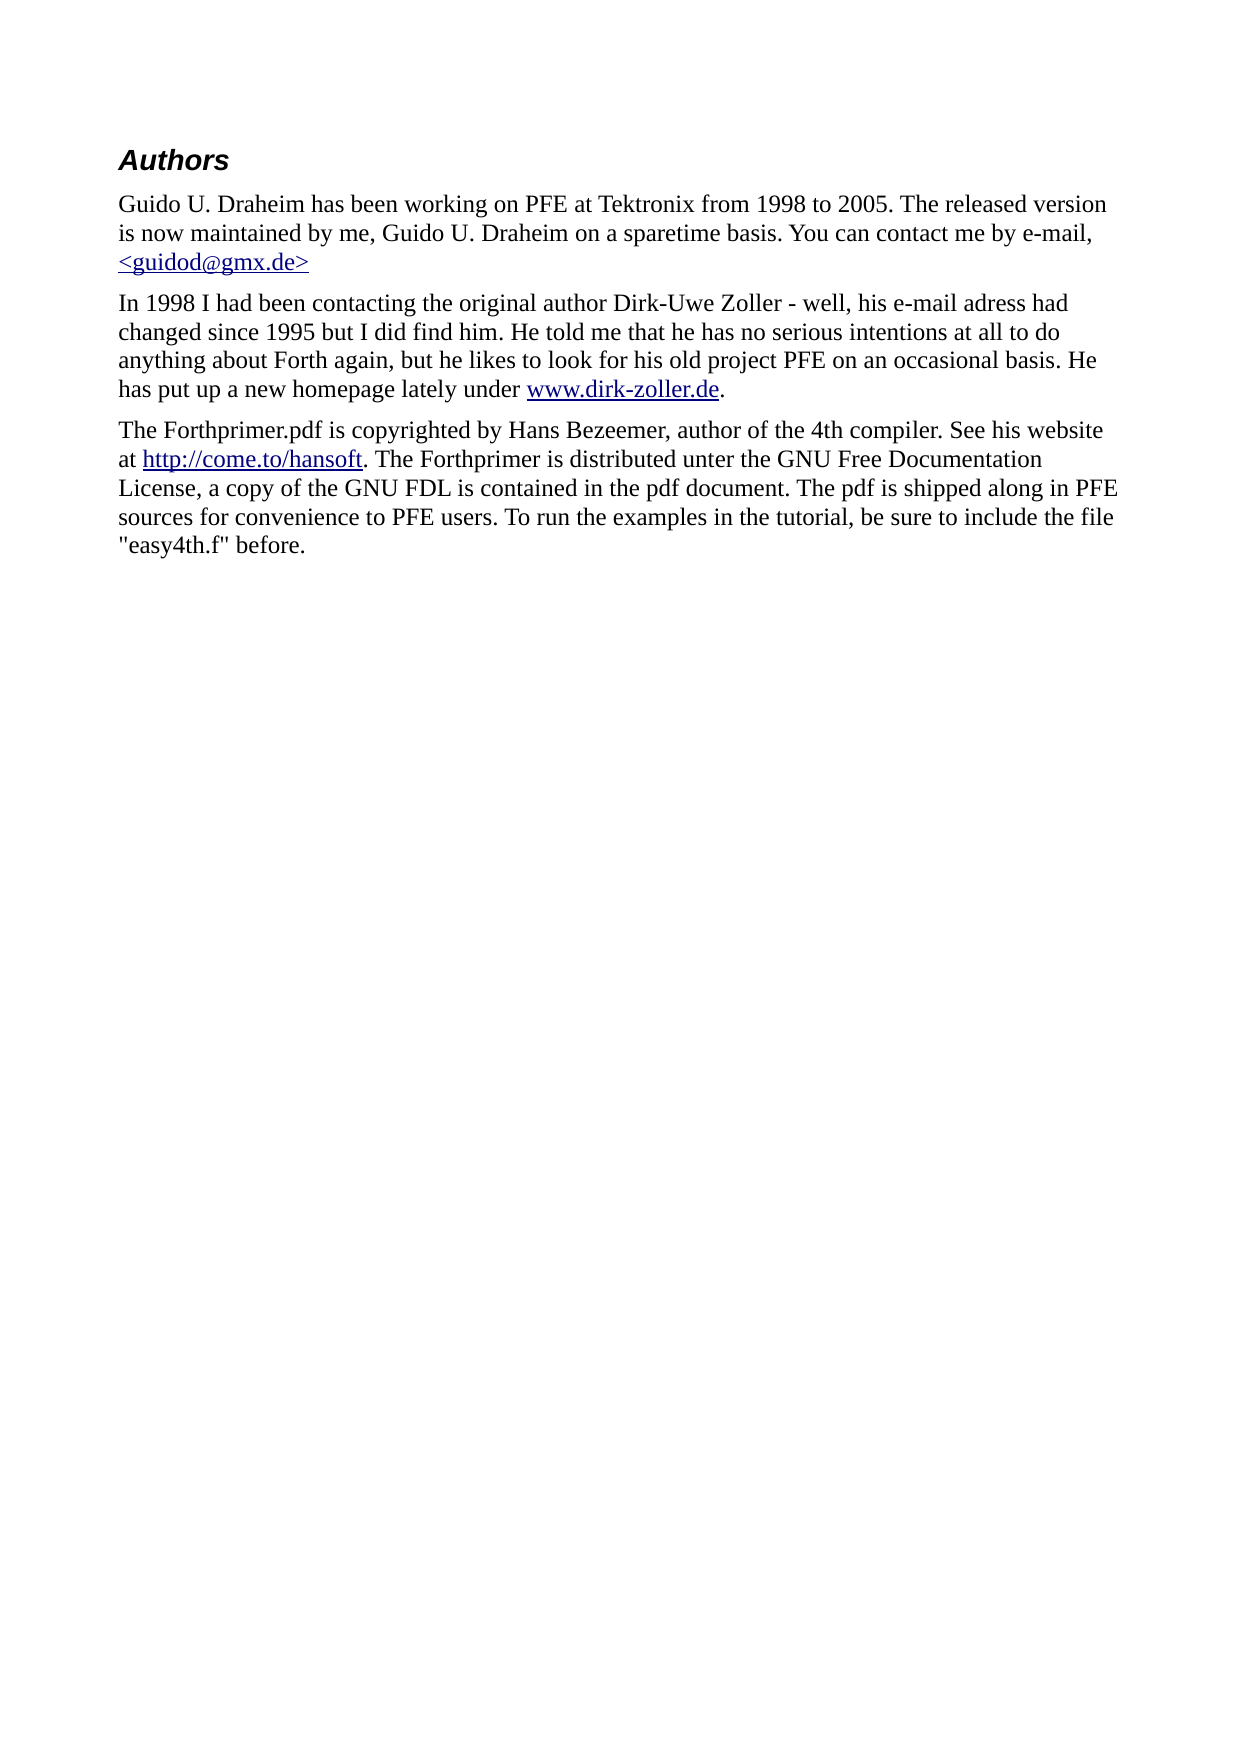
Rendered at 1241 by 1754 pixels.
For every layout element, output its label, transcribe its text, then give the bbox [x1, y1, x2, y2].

text The Forthprimer.pdf is copyrighted by Hans Bezeemer, author of the 4th compiler. See his website at http://come.to/hansoft. The Forthprimer is distributed unter the GNU Free Documentation License, a copy of the GNU FDL is contained in the pdf document. The pdf is shipped along in PFE sources for convenience to PFE users. To run the examples in the tutorial, be sure to include the file "easy4th.f" before. [118, 415, 1122, 559]
text In 1998 I had been contacting the original author Dirk-Uwe Zoller - well, his e-mail adress had changed since 1995 but I did find him. He told me that he has no serious intentions at all to do anything about Forth again, but he likes to look for his old project PFE on an occasional basis. He has put up a new homepage lately under www.dirk-zoller.de. [118, 288, 1122, 403]
text Guido U. Draheim has been working on PFE at Tektronix from 1998 to 2005. The released version is now maintained by me, Guido U. Draheim on a sparetime basis. You can contact me by e-mail, <guidod@gmx.de> [118, 189, 1122, 275]
subtitle Authors [118, 143, 1122, 177]
